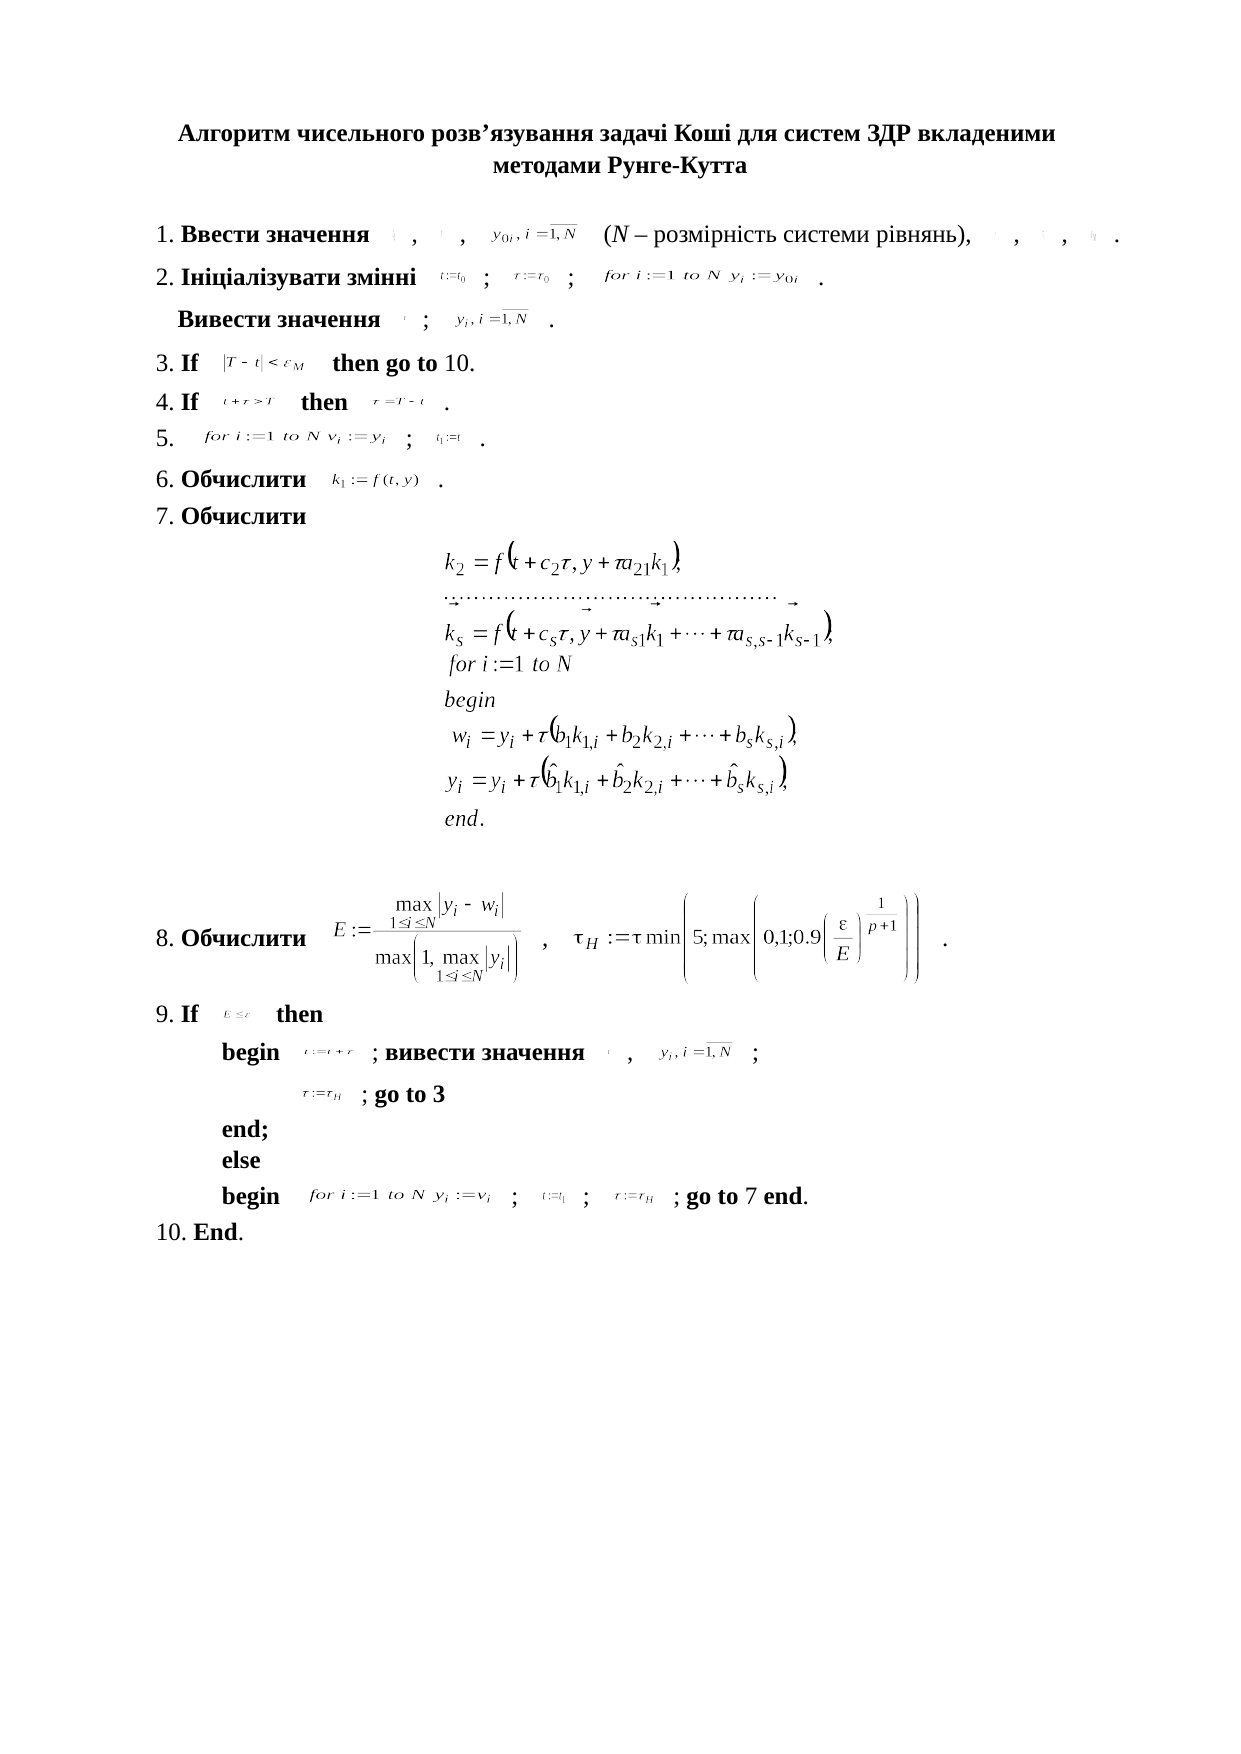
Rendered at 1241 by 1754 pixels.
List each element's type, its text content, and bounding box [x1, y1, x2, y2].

text 7. Обчислити [156, 501, 1122, 530]
text 1. Ввести значення , , (N – розмірність системи рівнянь), , , . [156, 213, 1122, 254]
text 10. End. [156, 1217, 1122, 1246]
text begin ; вивести значення , ; [118, 1031, 1122, 1073]
text 8. Обчислити , . [156, 879, 1122, 996]
text 4. If then . [156, 387, 1122, 416]
text Алгоритм чисельного розв’язування задачі Коші для систем ЗДР вкладеними [118, 118, 1122, 147]
text методами Рунге-Кутта [118, 150, 1122, 178]
text begin ; ; ; go to 7 end. [222, 1177, 1122, 1214]
text 3. If then go to 10. [156, 342, 1122, 384]
text 5. ; . [156, 418, 1122, 456]
text 9. If then [156, 999, 1122, 1028]
text ; go to 3 [118, 1075, 1122, 1111]
text 2. Ініціалізувати змінні ; ; . [156, 257, 1122, 295]
text end; [118, 1114, 1122, 1142]
text 6. Обчислити . [156, 459, 1122, 498]
text else [222, 1145, 1122, 1174]
text Вивести значення ; . [156, 298, 1122, 339]
